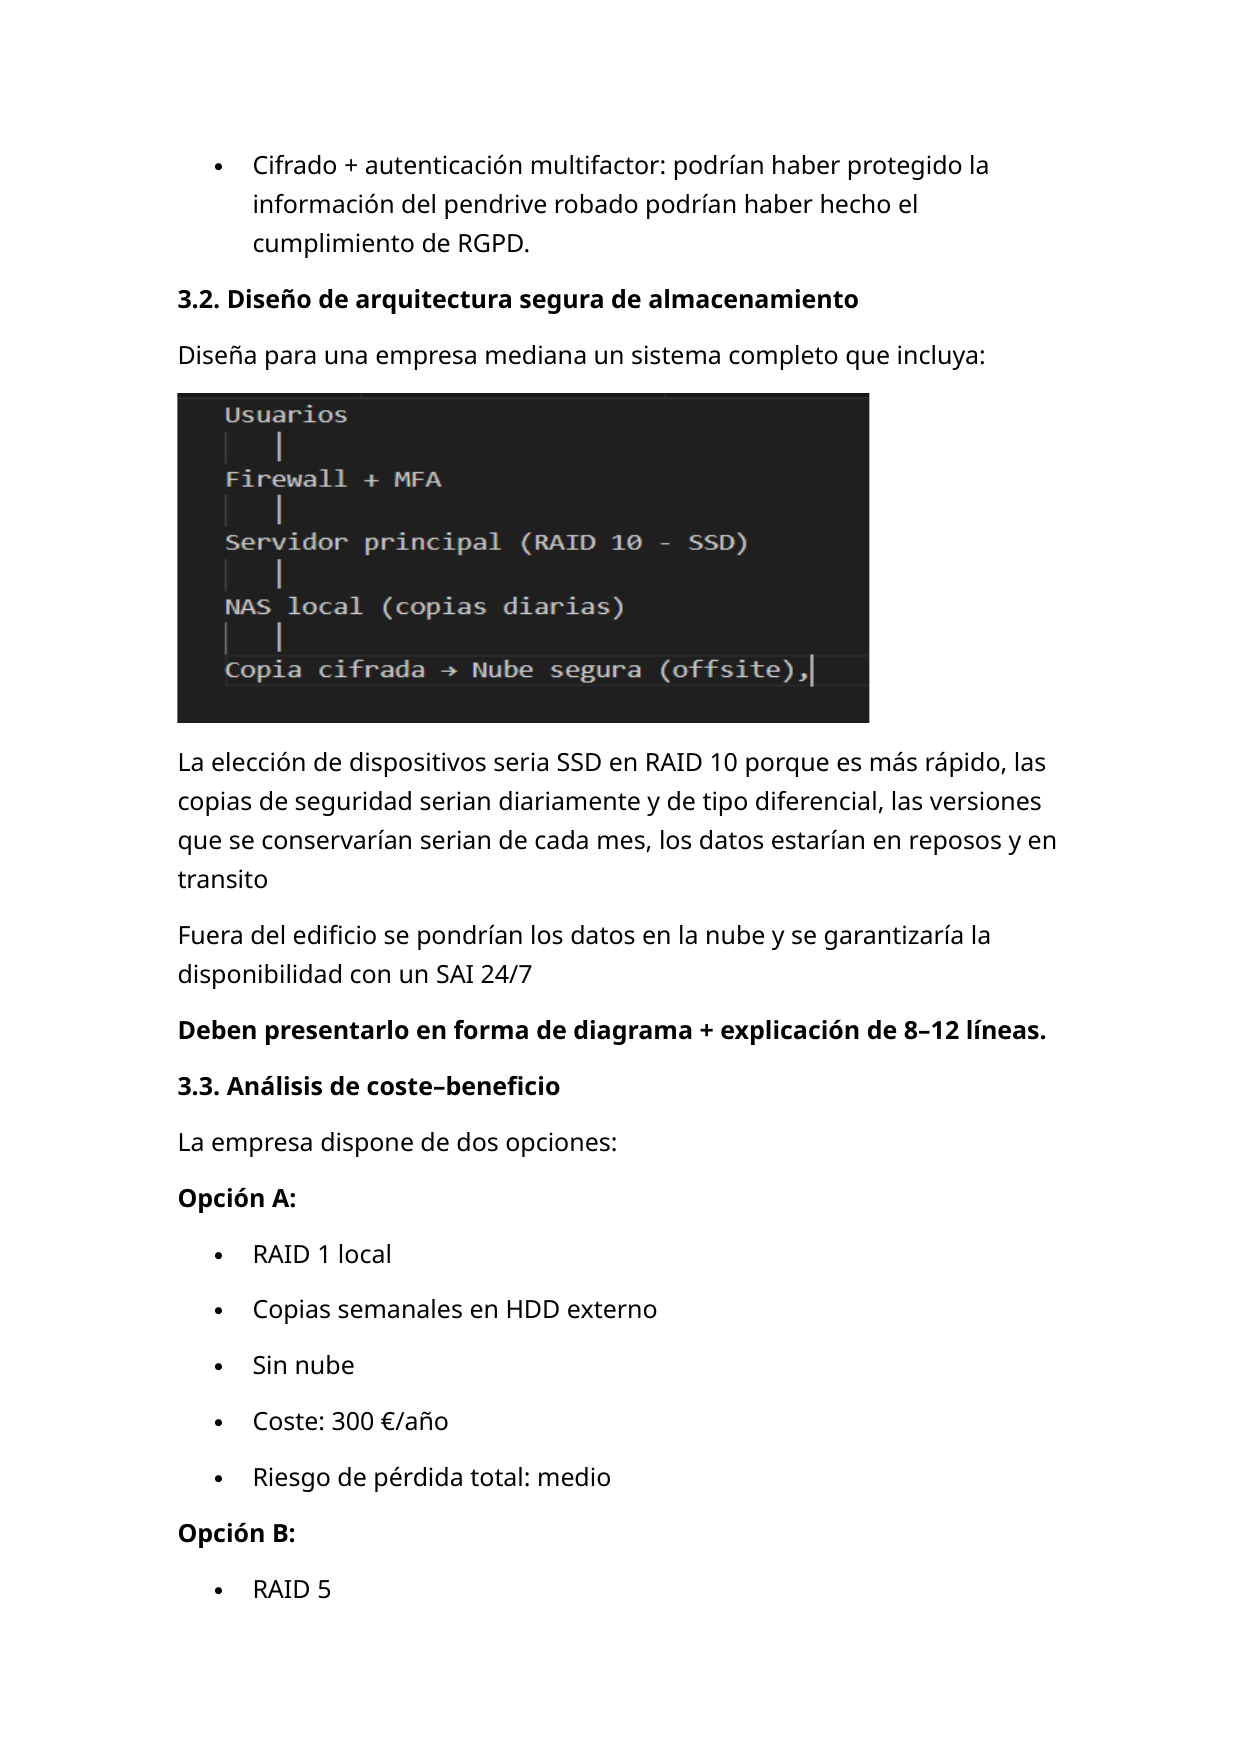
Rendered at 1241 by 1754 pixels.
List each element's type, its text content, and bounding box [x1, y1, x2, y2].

text Diseña para una empresa mediana un sistema completo que incluya: [177, 338, 1063, 372]
text 3.2. Diseño de arquitectura segura de almacenamiento [177, 282, 1063, 316]
list RAID 5 [215, 1571, 1063, 1605]
text Opción B: [177, 1516, 1063, 1549]
text La empresa dispone de dos opciones: [177, 1125, 1063, 1159]
text Deben presentarlo en forma de diagrama + explicación de 8–12 líneas. [177, 1013, 1063, 1047]
list Sin nube [215, 1348, 1063, 1382]
text 3.3. Análisis de coste–beneficio [177, 1069, 1063, 1103]
list Riesgo de pérdida total: medio [215, 1460, 1063, 1494]
list Coste: 300 €/año [215, 1404, 1063, 1438]
list Cifrado + autenticación multifactor: podrían haber protegido la información del pendrive robado podrían haber hecho el cumplimiento de RGPD. [215, 148, 1063, 260]
text La elección de dispositivos seria SSD en RAID 10 porque es más rápido, las copias de seguridad serian diariamente y de tipo diferencial, las versiones que se conservarían serian de cada mes, los datos estarían en reposos y en transito [177, 745, 1063, 896]
list Copias semanales en HDD externo [215, 1292, 1063, 1326]
text Fuera del edificio se pondrían los datos en la nube y se garantizaría la disponibilidad con un SAI 24/7 [177, 918, 1063, 991]
text Opción A: [177, 1181, 1063, 1214]
list RAID 1 local [215, 1236, 1063, 1270]
